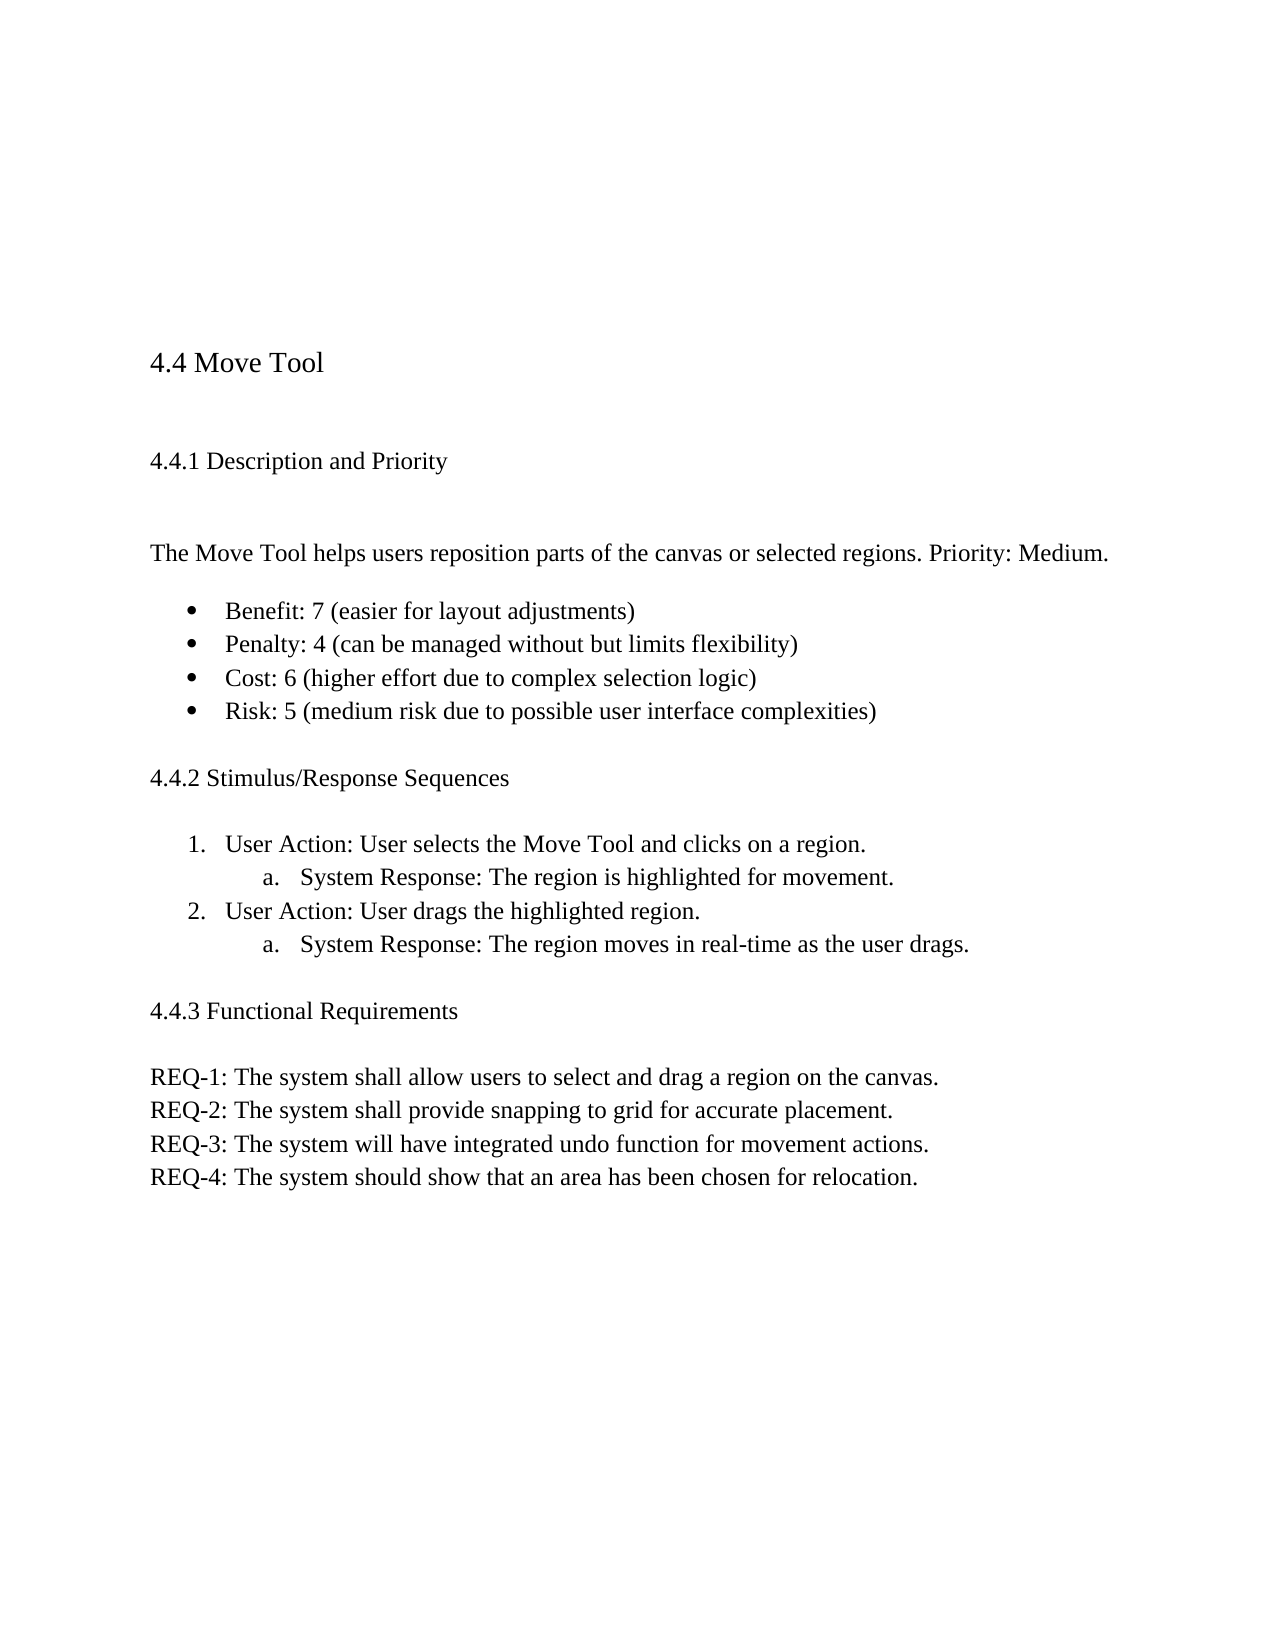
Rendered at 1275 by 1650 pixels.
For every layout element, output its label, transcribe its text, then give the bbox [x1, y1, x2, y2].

list Penalty: 4 (can be managed without but limits flexibility) [187, 629, 1125, 658]
list Cost: 6 (higher effort due to complex selection logic) [187, 663, 1125, 691]
list User Action: User drags the highlighted region. [187, 896, 1125, 924]
text REQ-1: The system shall allow users to select and drag a region on the canvas. REQ-2: The system shall provide snapping to grid for accurate placement. REQ-3: The system will have integrated undo function for movement actions. REQ-4: The system should show that an area has been chosen for relocation. [150, 1062, 1125, 1191]
list User Action: User selects the Move Tool and clicks on a region. [187, 829, 1125, 858]
list Risk: 5 (medium risk due to possible user interface complexities) [187, 696, 1125, 725]
list System Response: The region moves in real-time as the user drags. [262, 929, 1125, 958]
subtitle 4.4 Move Tool [150, 345, 1125, 378]
subtitle 4.4.3 Functional Requirements [150, 996, 1125, 1024]
list Benefit: 7 (easier for layout adjustments) [187, 596, 1125, 625]
subtitle 4.4.1 Description and Priority [150, 446, 1125, 475]
text The Move Tool helps users reposition parts of the canvas or selected regions. Priority: Medium. [150, 538, 1125, 566]
subtitle 4.4.2 Stimulus/Response Sequences [150, 763, 1125, 791]
list System Response: The region is highlighted for movement. [262, 862, 1125, 891]
